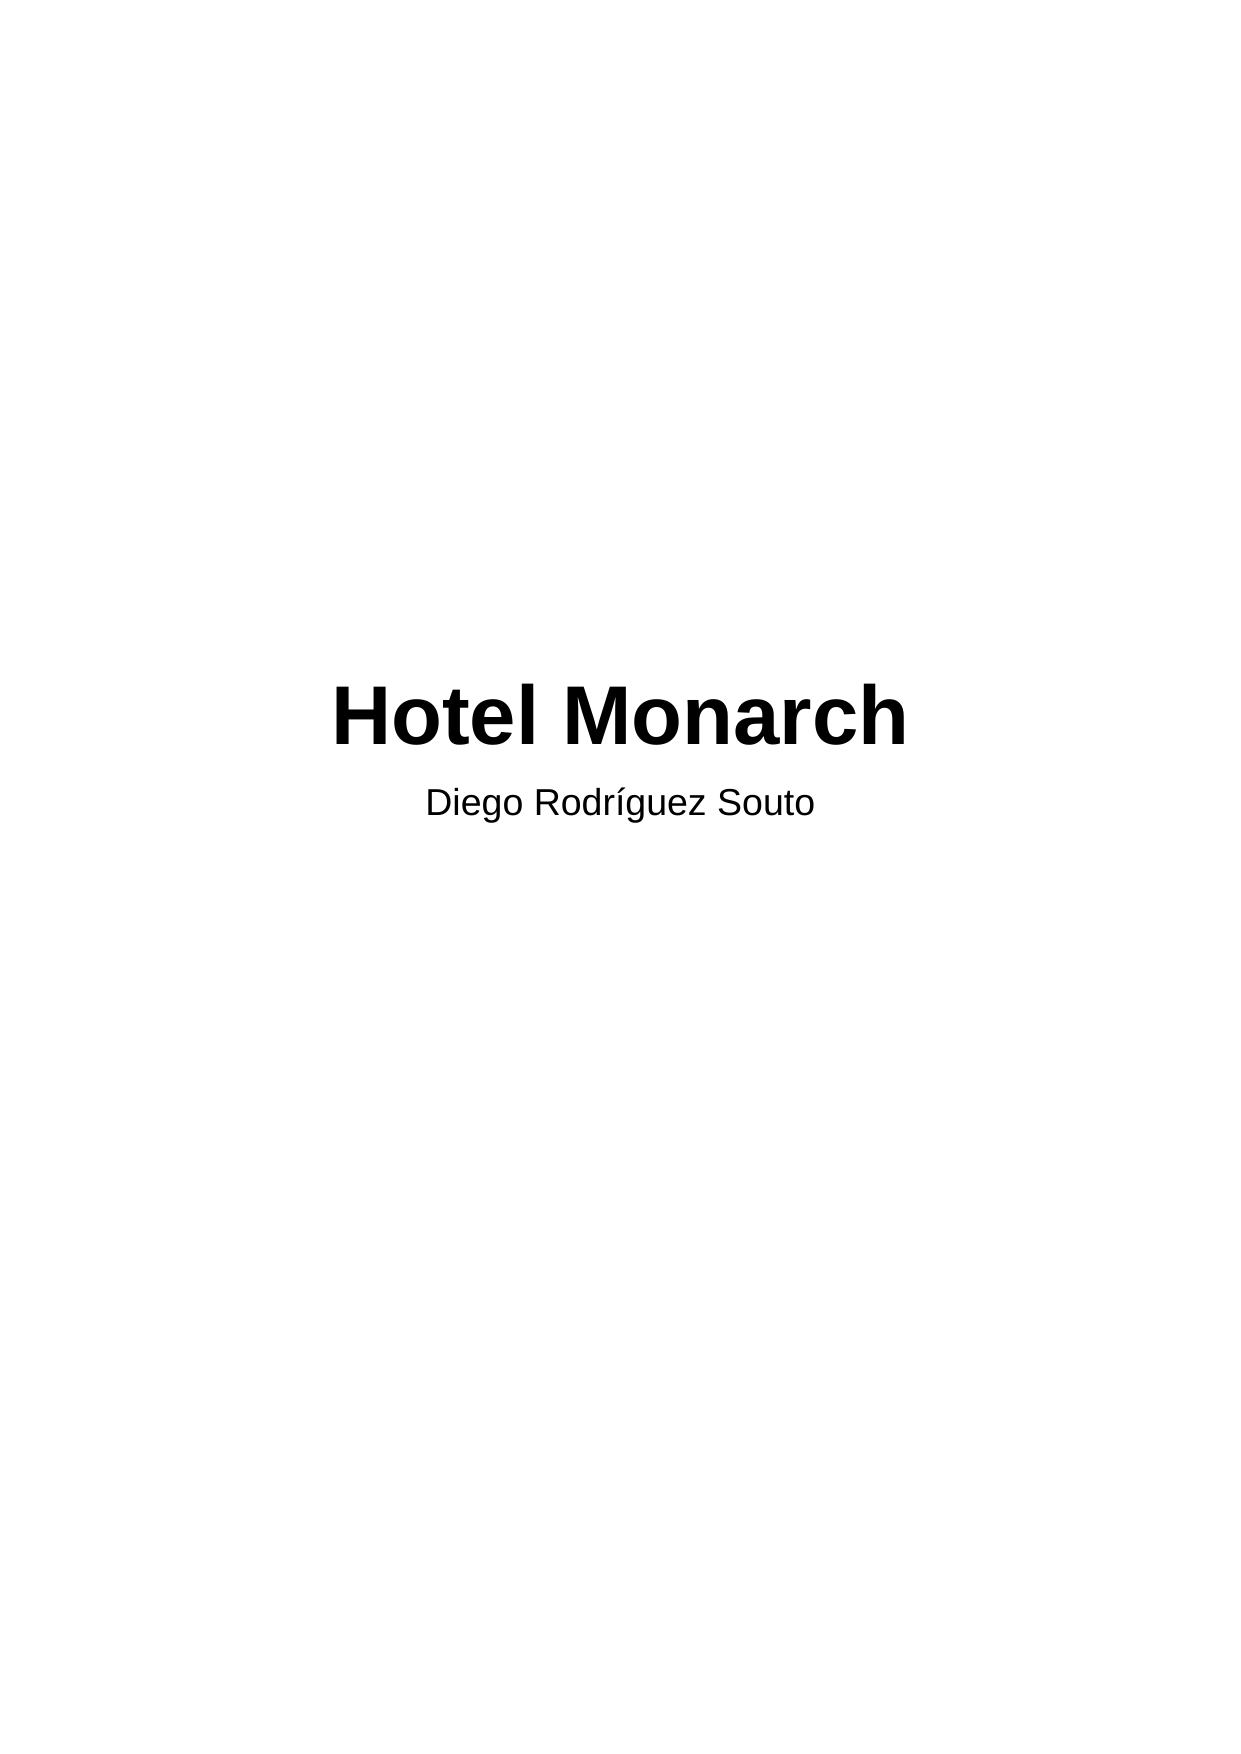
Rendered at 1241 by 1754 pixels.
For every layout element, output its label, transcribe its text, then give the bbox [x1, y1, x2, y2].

subtitle Diego Rodríguez Souto [118, 781, 1122, 824]
title Hotel Monarch [118, 666, 1122, 762]
